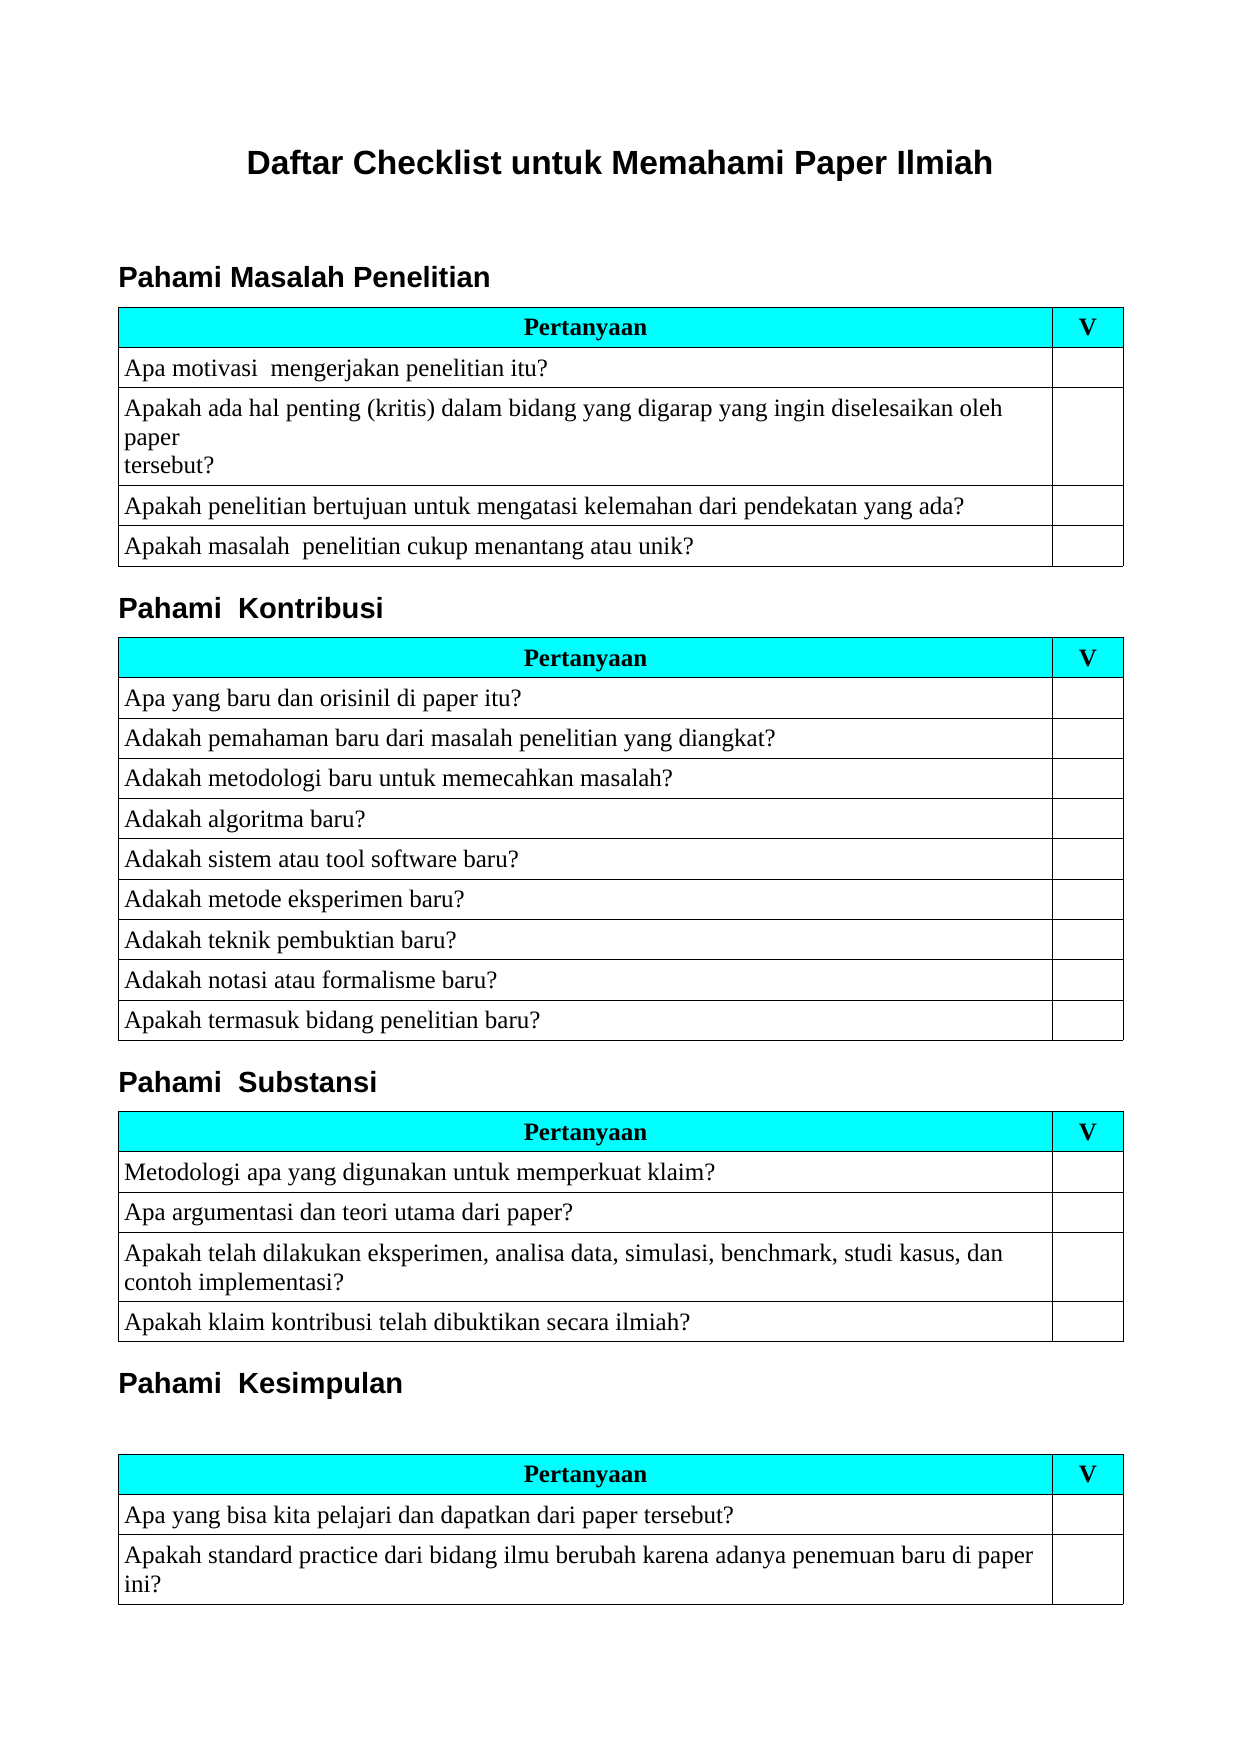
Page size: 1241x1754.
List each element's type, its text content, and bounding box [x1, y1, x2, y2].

table_cell [1053, 388, 1123, 485]
table_cell Apakah penelitian bertujuan untuk mengatasi kelemahan dari pendekatan yang ada? [119, 486, 1052, 525]
table_cell [1053, 759, 1123, 798]
table_cell Apakah ada hal penting (kritis) dalam bidang yang digarap yang ingin diselesaikan oleh paper tersebut? [119, 388, 1052, 485]
table_header Pertanyaan [119, 638, 1052, 677]
table_cell Apakah masalah penelitian cukup menantang atau unik? [119, 526, 1052, 566]
table_cell Apakah standard practice dari bidang ilmu berubah karena adanya penemuan baru di paper ini? [119, 1535, 1052, 1603]
table_cell [1053, 1495, 1123, 1534]
table_cell Adakah metodologi baru untuk memecahkan masalah? [119, 759, 1052, 798]
table_cell [1053, 880, 1123, 919]
table_cell Metodologi apa yang digunakan untuk memperkuat klaim? [119, 1152, 1052, 1192]
table_cell Adakah sistem atau tool software baru? [119, 839, 1052, 879]
subtitle Daftar Checklist untuk Memahami Paper Ilmiah [118, 143, 1122, 182]
table_cell Apakah klaim kontribusi telah dibuktikan secara ilmiah? [119, 1302, 1052, 1341]
table_cell [1053, 799, 1123, 838]
table_cell [1053, 1233, 1123, 1301]
table_cell [1053, 1302, 1123, 1341]
table_header V [1053, 308, 1123, 347]
subtitle Pahami Kontribusi [118, 591, 1122, 624]
table_cell Apa argumentasi dan teori utama dari paper? [119, 1193, 1052, 1232]
table_cell [1053, 839, 1123, 879]
table_header Pertanyaan [119, 1112, 1052, 1151]
table_header Pertanyaan [119, 308, 1052, 347]
table_header Pertanyaan [119, 1455, 1052, 1494]
table_cell [1053, 1152, 1123, 1192]
table_cell [1053, 348, 1123, 387]
table_cell [1053, 1535, 1123, 1603]
table_cell Adakah teknik pembuktian baru? [119, 920, 1052, 959]
table_cell [1053, 526, 1123, 566]
subtitle Pahami Kesimpulan [118, 1366, 1122, 1400]
table_cell Apakah termasuk bidang penelitian baru? [119, 1001, 1052, 1040]
table_cell [1053, 1193, 1123, 1232]
table_header V [1053, 1112, 1123, 1151]
table_cell [1053, 719, 1123, 758]
subtitle Pahami Substansi [118, 1065, 1122, 1098]
table_cell Apa yang bisa kita pelajari dan dapatkan dari paper tersebut? [119, 1495, 1052, 1534]
table_cell [1053, 678, 1123, 717]
table_cell [1053, 1001, 1123, 1040]
subtitle Pahami Masalah Penelitian [118, 261, 1122, 294]
table_cell [1053, 920, 1123, 959]
table_cell Adakah metode eksperimen baru? [119, 880, 1052, 919]
table_cell Apakah telah dilakukan eksperimen, analisa data, simulasi, benchmark, studi kasus, dan contoh implementasi? [119, 1233, 1052, 1301]
table_cell Apa yang baru dan orisinil di paper itu? [119, 678, 1052, 717]
table_cell Apa motivasi mengerjakan penelitian itu? [119, 348, 1052, 387]
table_cell Adakah algoritma baru? [119, 799, 1052, 838]
table_header V [1053, 1455, 1123, 1494]
table_cell [1053, 960, 1123, 999]
table_cell [1053, 486, 1123, 525]
table_header V [1053, 638, 1123, 677]
table_cell Adakah pemahaman baru dari masalah penelitian yang diangkat? [119, 719, 1052, 758]
table_cell Adakah notasi atau formalisme baru? [119, 960, 1052, 999]
